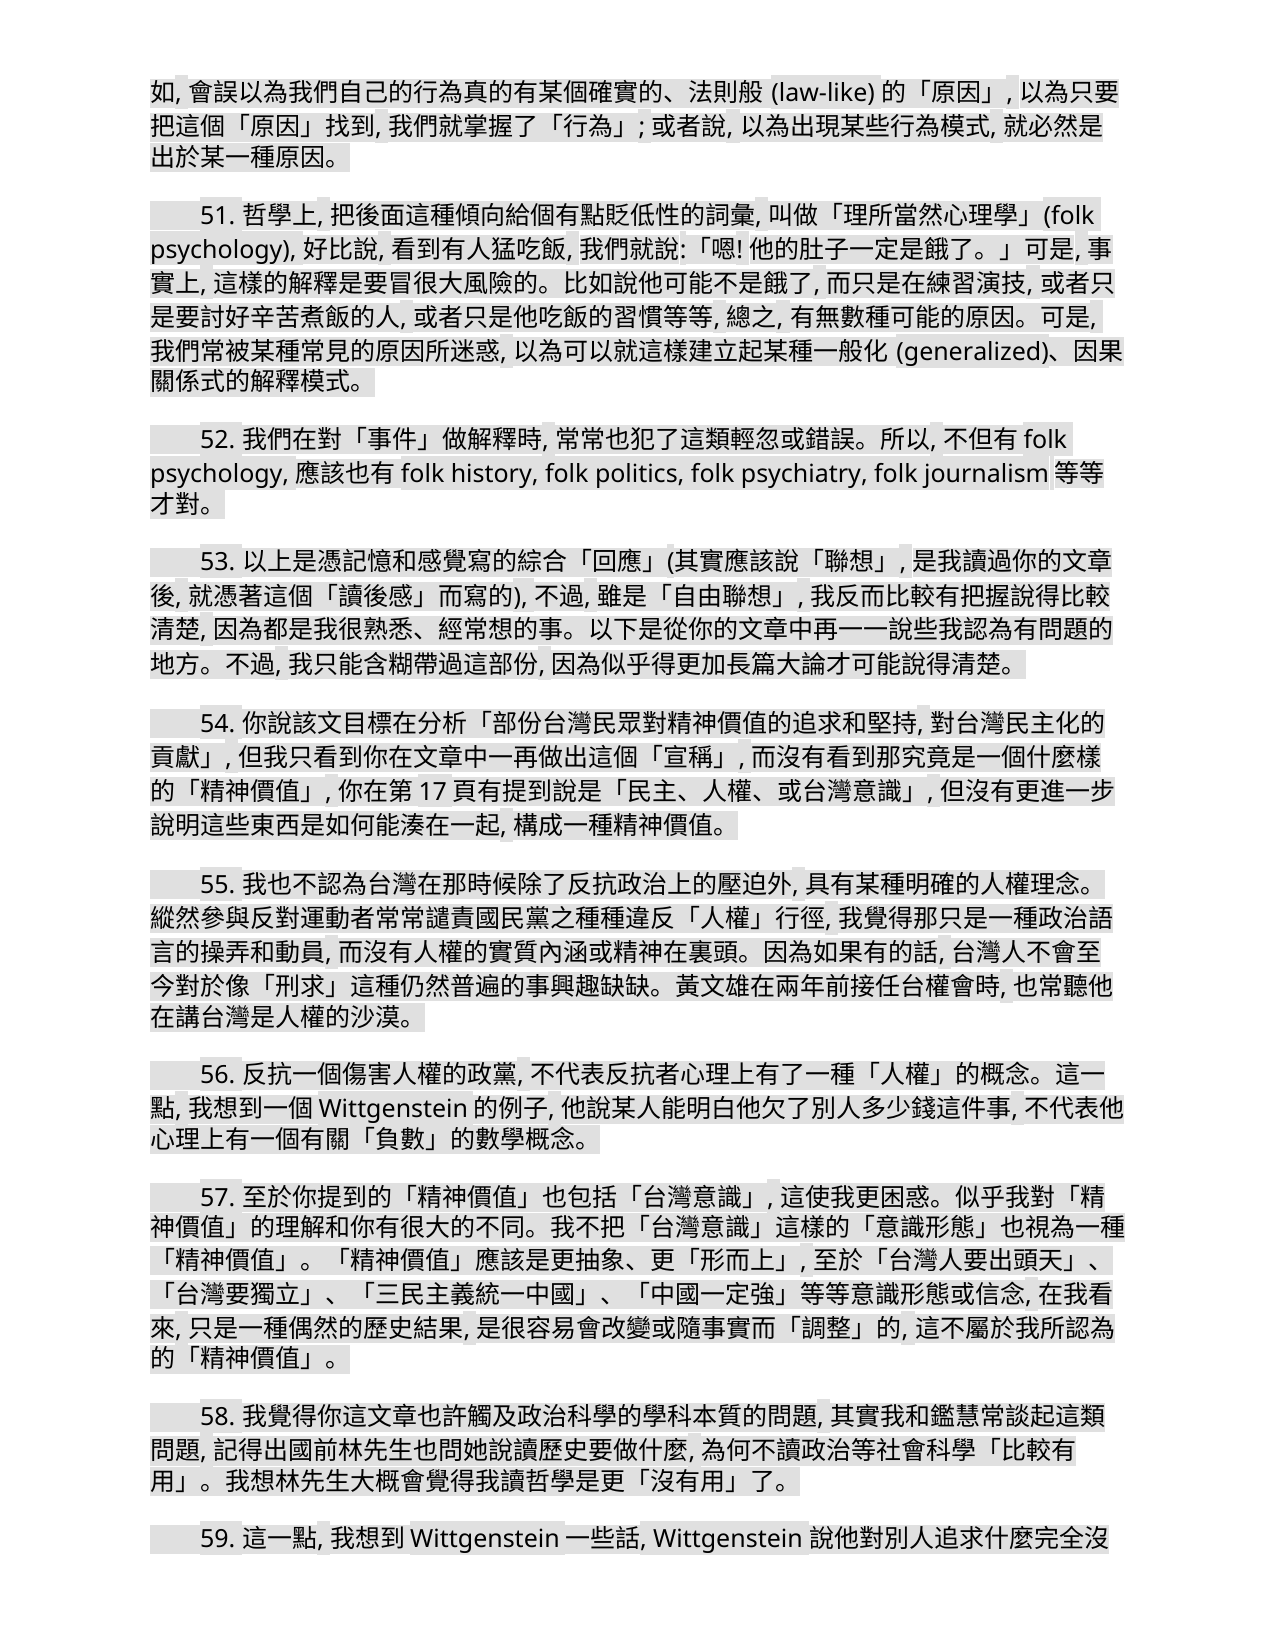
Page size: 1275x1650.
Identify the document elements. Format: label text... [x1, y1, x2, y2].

text 58. 我覺得你這文章也許觸及政治科學的學科本質的問題, 其實我和鑑慧常談起這類問題, 記得出國前林先生也問她說讀歷史要做什麼, 為何不讀政治等社會科學「比較有用」。我想林先生大概會覺得我讀哲學是更「沒有用」了。 [150, 1399, 1125, 1496]
text 57. 至於你提到的「精神價值」也包括「台灣意識」, 這使我更困惑。似乎我對「精神價值」的理解和你有很大的不同。我不把「台灣意識」這樣的「意識形態」也視為一種「精神價值」。「精神價值」應該是更抽象、更「形而上」, 至於「台灣人要出頭天」、「台灣要獨立」、「三民主義統一中國」、「中國一定強」等等意識形態或信念, 在我看來, 只是一種偶然的歷史結果, 是很容易會改變或隨事實而「調整」的, 這不屬於我所認為的「精神價值」。 [150, 1179, 1125, 1374]
text 55. 我也不認為台灣在那時候除了反抗政治上的壓迫外, 具有某種明確的人權理念。縱然參與反對運動者常常譴責國民黨之種種違反「人權」行徑, 我覺得那只是一種政治語言的操弄和動員, 而沒有人權的實質內涵或精神在裏頭。因為如果有的話, 台灣人不會至今對於像「刑求」這種仍然普遍的事興趣缺缺。黃文雄在兩年前接任台權會時, 也常聽他在講台灣是人權的沙漠。 [150, 867, 1125, 1032]
text 51. 哲學上, 把後面這種傾向給個有點貶低性的詞彙, 叫做「理所當然心理學」(folk psychology), 好比說, 看到有人猛吃飯, 我們就說:「嗯! 他的肚子一定是餓了。」可是, 事實上, 這樣的解釋是要冒很大風險的。比如說他可能不是餓了, 而只是在練習演技, 或者只是要討好辛苦煮飯的人, 或者只是他吃飯的習慣等等, 總之, 有無數種可能的原因。可是, 我們常被某種常見的原因所迷惑, 以為可以就這樣建立起某種一般化 (generalized)、因果關係式的解釋模式。 [150, 197, 1125, 397]
text 59. 這一點, 我想到Wittgenstein一些話, Wittgenstein 說他對別人追求什麼完全沒 [150, 1521, 1125, 1555]
text 53. 以上是憑記憶和感覺寫的綜合「回應」(其實應該說「聯想」, 是我讀過你的文章後, 就憑著這個「讀後感」而寫的), 不過, 雖是「自由聯想」, 我反而比較有把握說得比較清楚, 因為都是我很熟悉、經常想的事。以下是從你的文章中再一一說些我認為有問題的地方。不過, 我只能含糊帶過這部份, 因為似乎得更加長篇大論才可能說得清楚。 [150, 544, 1125, 680]
text 52. 我們在對「事件」做解釋時, 常常也犯了這類輕忽或錯誤。所以, 不但有folk psychology, 應該也有folk history, folk politics, folk psychiatry, folk journalism等等才對。 [150, 422, 1125, 519]
text 如, 會誤以為我們自己的行為真的有某個確實的、法則般 (law-like) 的「原因」, 以為只要把這個「原因」找到, 我們就掌握了「行為」; 或者說, 以為出現某些行為模式, 就必然是出於某一種原因。 [150, 75, 1125, 172]
text 56. 反抗一個傷害人權的政黨, 不代表反抗者心理上有了一種「人權」的概念。這一點, 我想到一個Wittgenstein的例子, 他說某人能明白他欠了別人多少錢這件事, 不代表他心理上有一個有關「負數」的數學概念。 [150, 1057, 1125, 1154]
text 54. 你說該文目標在分析「部份台灣民眾對精神價值的追求和堅持, 對台灣民主化的貢獻」, 但我只看到你在文章中一再做出這個「宣稱」, 而沒有看到那究竟是一個什麼樣的「精神價值」, 你在第17頁有提到說是「民主、人權、或台灣意識」, 但沒有更進一步說明這些東西是如何能湊在一起, 構成一種精神價值。 [150, 705, 1125, 842]
